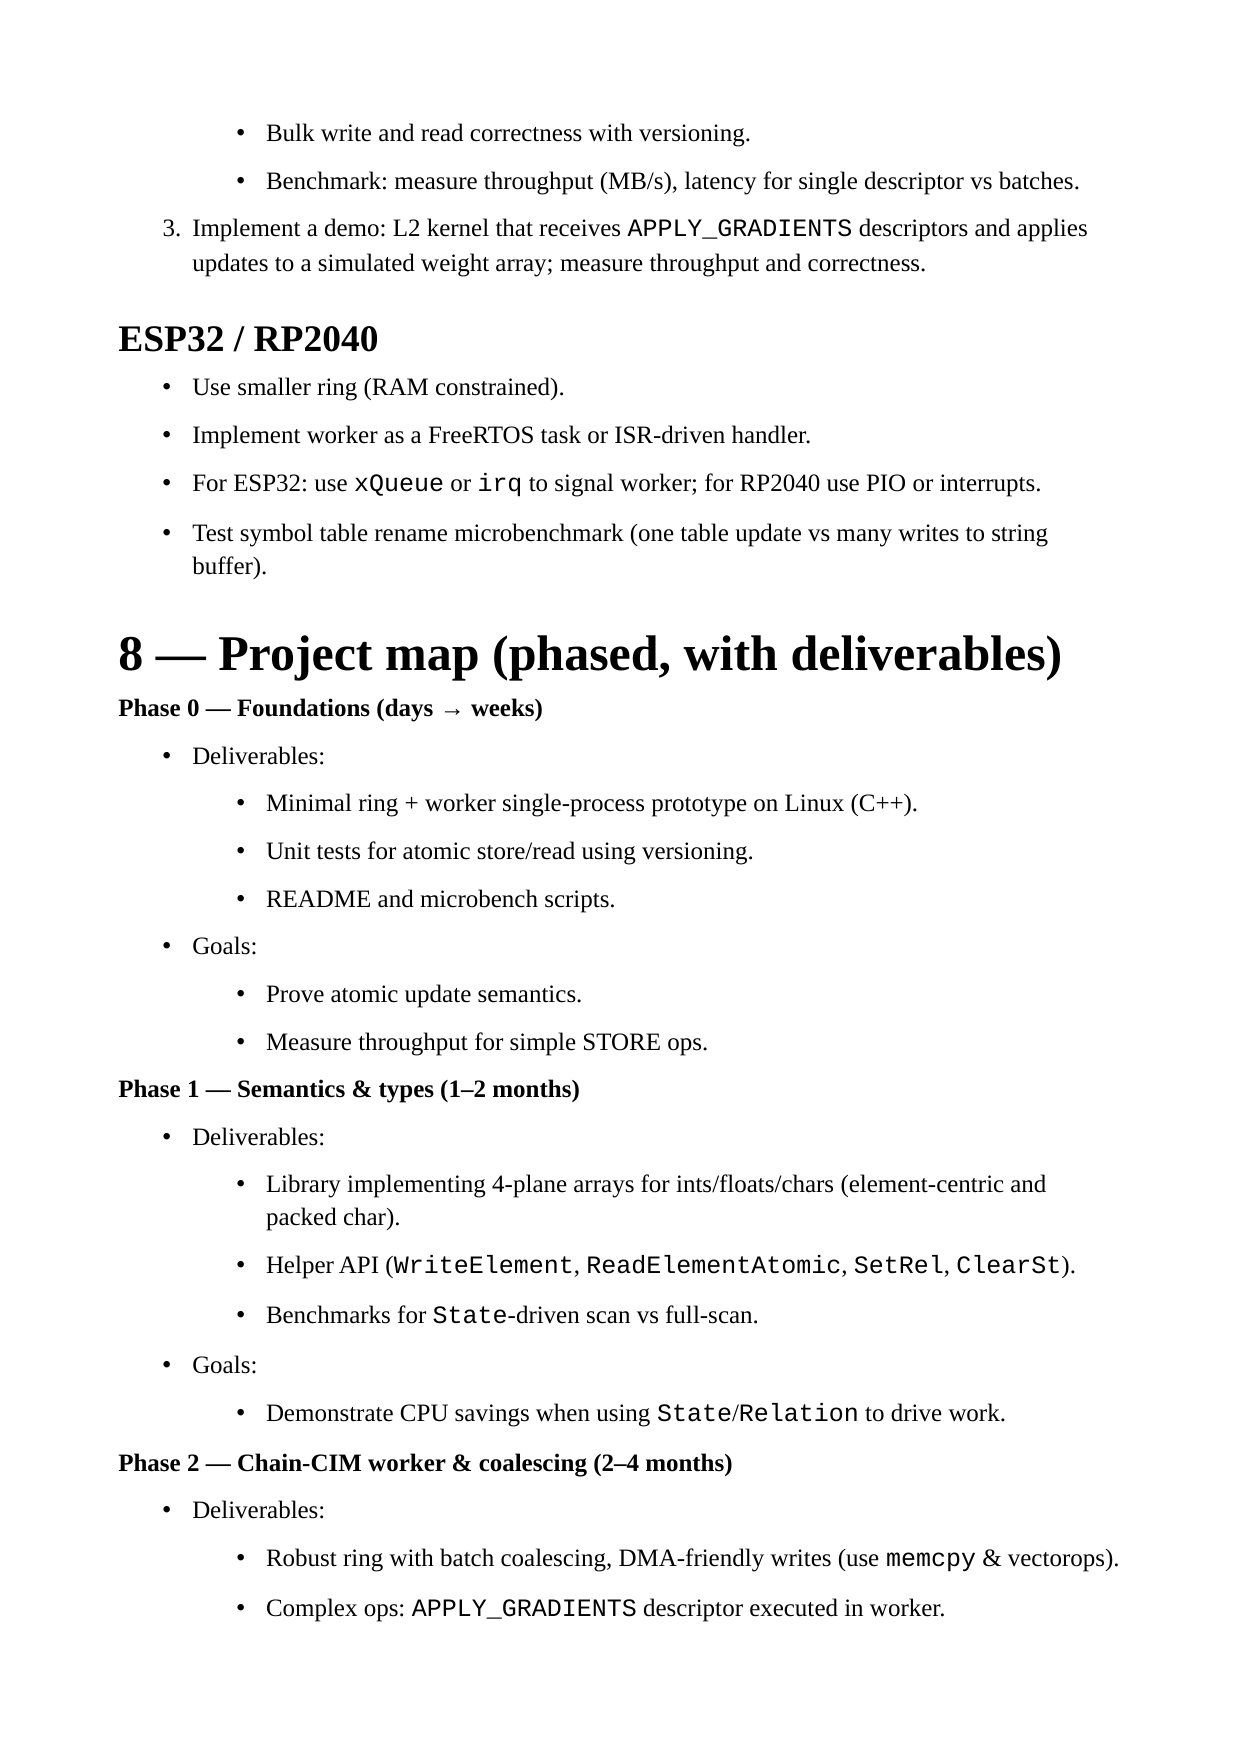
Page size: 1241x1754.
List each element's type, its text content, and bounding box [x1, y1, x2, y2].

list Deliverables: [162, 741, 1122, 770]
list Robust ring with batch coalescing, DMA-friendly writes (use memcpy & vectorops). [236, 1543, 1122, 1574]
list Use smaller ring (RAM constrained). [162, 372, 1122, 401]
list Goals: [162, 1350, 1122, 1379]
list Prove atomic update semantics. [236, 979, 1122, 1008]
text Phase 0 — Foundations (days → weeks) [118, 693, 1122, 722]
list Unit tests for atomic store/read using versioning. [236, 836, 1122, 865]
list Test symbol table rename microbenchmark (one table update vs many writes to string buffer). [162, 518, 1122, 579]
list Benchmarks for State-driven scan vs full-scan. [236, 1300, 1122, 1331]
list Demonstrate CPU savings when using State/Relation to drive work. [236, 1398, 1122, 1428]
list Bulk write and read correctness with versioning. [236, 118, 1122, 147]
text Phase 2 — Chain-CIM worker & coalescing (2–4 months) [118, 1448, 1122, 1476]
list Helper API (WriteElement, ReadElementAtomic, SetRel, ClearSt). [236, 1250, 1122, 1281]
list For ESP32: use xQueue or irq to signal worker; for RP2040 use PIO or interrupts. [162, 468, 1122, 498]
list Library implementing 4-plane arrays for ints/floats/chars (element-centric and packed char). [236, 1169, 1122, 1231]
list Goals: [162, 931, 1122, 960]
list Measure throughput for simple STORE ops. [236, 1027, 1122, 1055]
list Benchmark: measure throughput (MB/s), latency for single descriptor vs batches. [236, 166, 1122, 194]
list Deliverables: [162, 1495, 1122, 1524]
list Deliverables: [162, 1122, 1122, 1151]
subtitle 8 — Project map (phased, with deliverables) [118, 623, 1122, 681]
text Phase 1 — Semantics & types (1–2 months) [118, 1074, 1122, 1103]
list README and microbench scripts. [236, 884, 1122, 912]
list Minimal ring + worker single-process prototype on Linux (C++). [236, 788, 1122, 817]
list Implement a demo: L2 kernel that receives APPLY_GRADIENTS descriptors and applies updates to a simulated weight array; measure throughput and correctness. [162, 213, 1122, 277]
list Implement worker as a FreeRTOS task or ISR-driven handler. [162, 420, 1122, 449]
subtitle ESP32 / RP2040 [118, 317, 1122, 360]
list Complex ops: APPLY_GRADIENTS descriptor executed in worker. [236, 1593, 1122, 1624]
